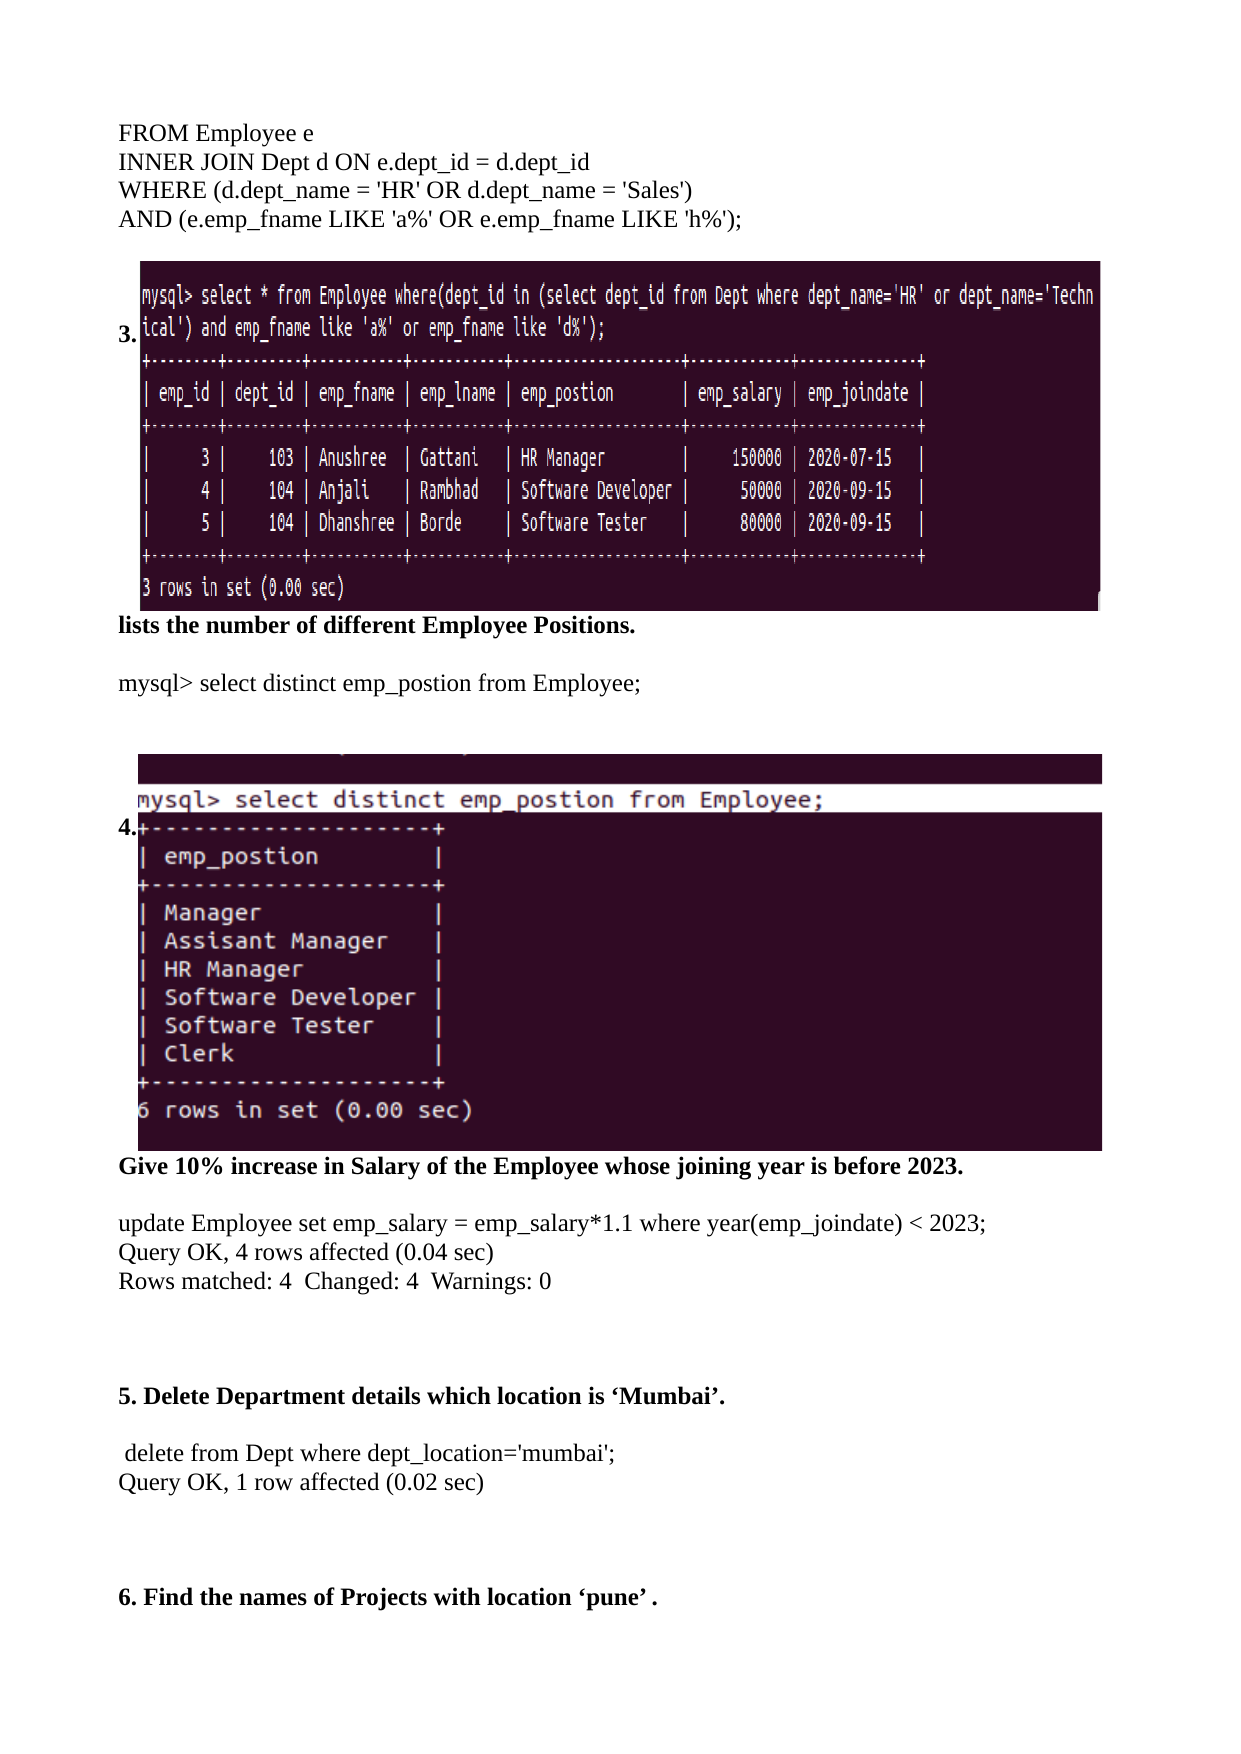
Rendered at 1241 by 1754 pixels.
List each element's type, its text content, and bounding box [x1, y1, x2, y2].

text 6. Find the names of Projects with location ‘pune’ . [118, 1582, 1122, 1611]
text INNER JOIN Dept d ON e.dept_id = d.dept_id [118, 147, 1122, 176]
text 4. Give 10% increase in Salary of the Employee whose joining year is before 2023. [118, 812, 1122, 1180]
text mysql> select distinct emp_postion from Employee; [118, 668, 1122, 697]
text Query OK, 1 row affected (0.02 sec) [118, 1467, 1122, 1496]
text Query OK, 4 rows affected (0.04 sec) [118, 1237, 1122, 1266]
text FROM Employee e [118, 118, 1122, 147]
text delete from Dept where dept_location='mumbai'; [118, 1438, 1122, 1467]
text 5. Delete Department details which location is ‘Mumbai’. [118, 1381, 1122, 1410]
text update Employee set emp_salary = emp_salary*1.1 where year(emp_joindate) < 2023; [118, 1208, 1122, 1237]
text Rows matched: 4 Changed: 4 Warnings: 0 [118, 1266, 1122, 1295]
text WHERE (d.dept_name = 'HR' OR d.dept_name = 'Sales') [118, 176, 1122, 204]
text 3. lists the number of different Employee Positions. [118, 319, 1122, 639]
text AND (e.emp_fname LIKE 'a%' OR e.emp_fname LIKE 'h%'); [118, 204, 1122, 233]
